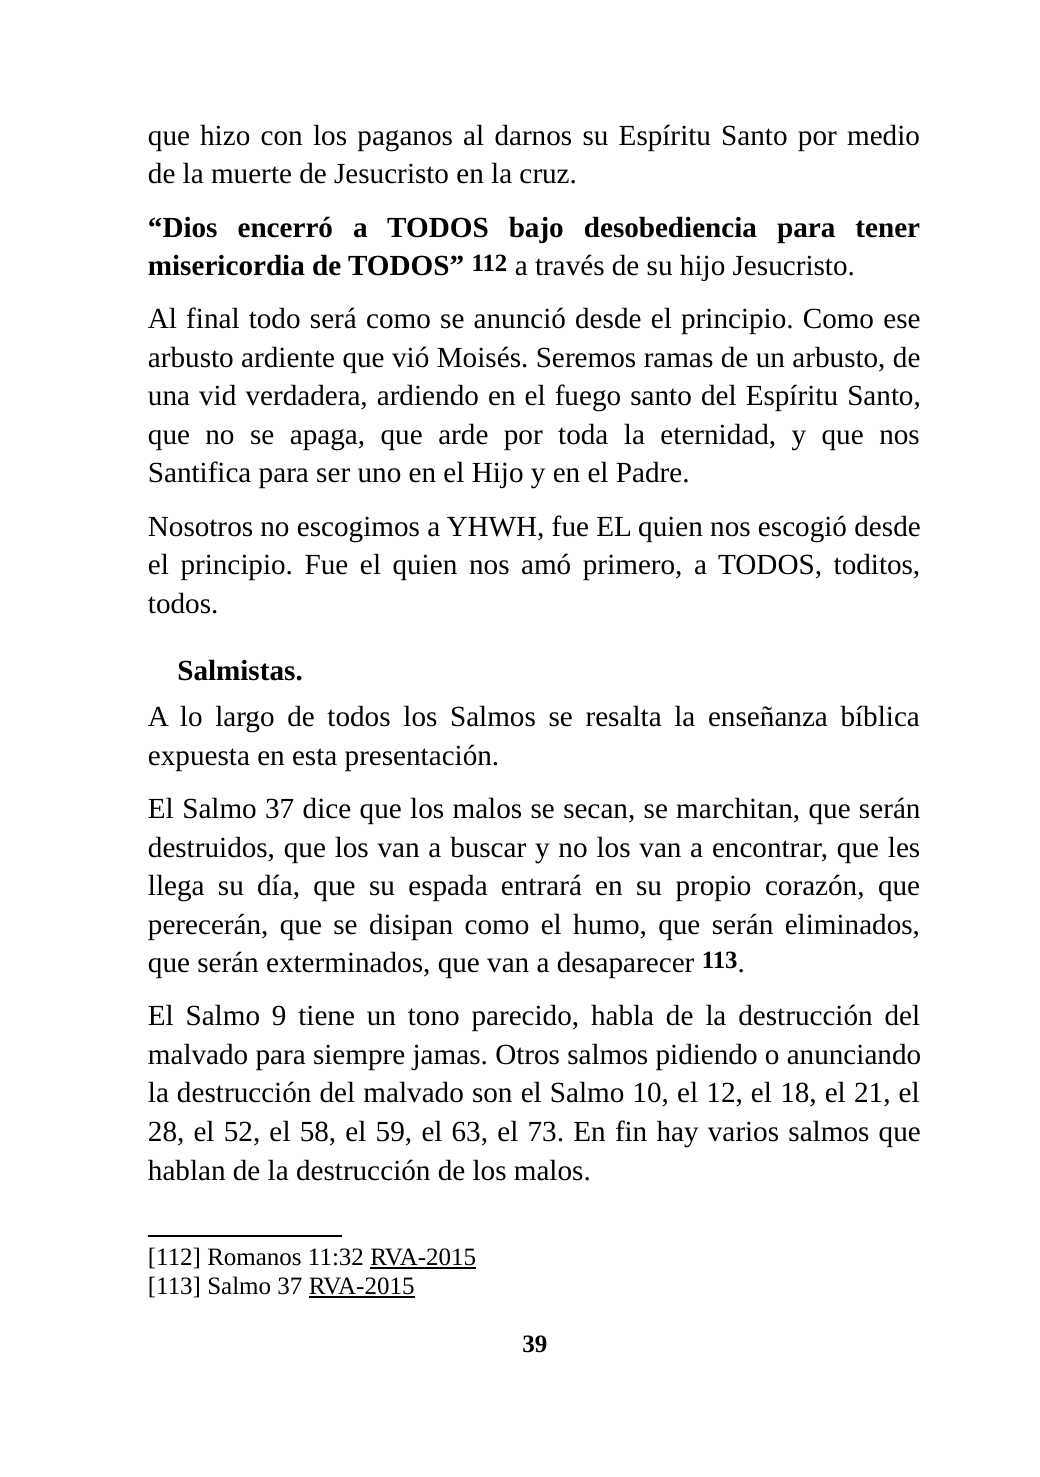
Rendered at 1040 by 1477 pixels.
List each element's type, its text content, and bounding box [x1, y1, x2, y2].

text Salmo 37 RVA-2015 [148, 1271, 921, 1300]
text El Salmo 9 tiene un tono parecido, habla de la destrucción del malvado para siempre jamas. Otros salmos pidiendo o anunciando la destrucción del malvado son el Salmo 10, el 12, el 18, el 21, el 28, el 52, el 58, el 59, el 63, el 73. En fin hay varios salmos que hablan de la destrucción de los malos. [148, 998, 921, 1186]
text Nosotros no escogimos a YHWH, fue EL quien nos escogió desde el principio. Fue el quien nos amó primero, a TODOS, toditos, todos. [148, 509, 921, 619]
text Al final todo será como se anunció desde el principio. Como ese arbusto ardiente que vió Moisés. Seremos ramas de un arbusto, de una vid verdadera, ardiendo en el fuego santo del Espíritu Santo, que no se apaga, que arde por toda la eternidad, y que nos Santifica para ser uno en el Hijo y en el Padre. [148, 301, 921, 489]
text que hizo con los paganos al darnos su Espíritu Santo por medio de la muerte de Jesucristo en la cruz. [148, 118, 921, 190]
text A lo largo de todos los Salmos se resalta la enseñanza bíblica expuesta en esta presentación. [148, 699, 921, 772]
text Romanos 11:32 RVA-2015 [148, 1242, 921, 1271]
text “Dios encerró a TODOS bajo desobediencia para tener misericordia de TODOS” a través de su hijo Jesucristo. [148, 210, 921, 282]
text El Salmo 37 dice que los malos se secan, se marchitan, que serán destruidos, que los van a buscar y no los van a encontrar, que les llega su día, que su espada entrará en su propio corazón, que perecerán, que se disipan como el humo, que serán eliminados, que serán exterminados, que van a desaparecer . [148, 791, 921, 979]
subtitle Salmistas. [177, 653, 921, 687]
